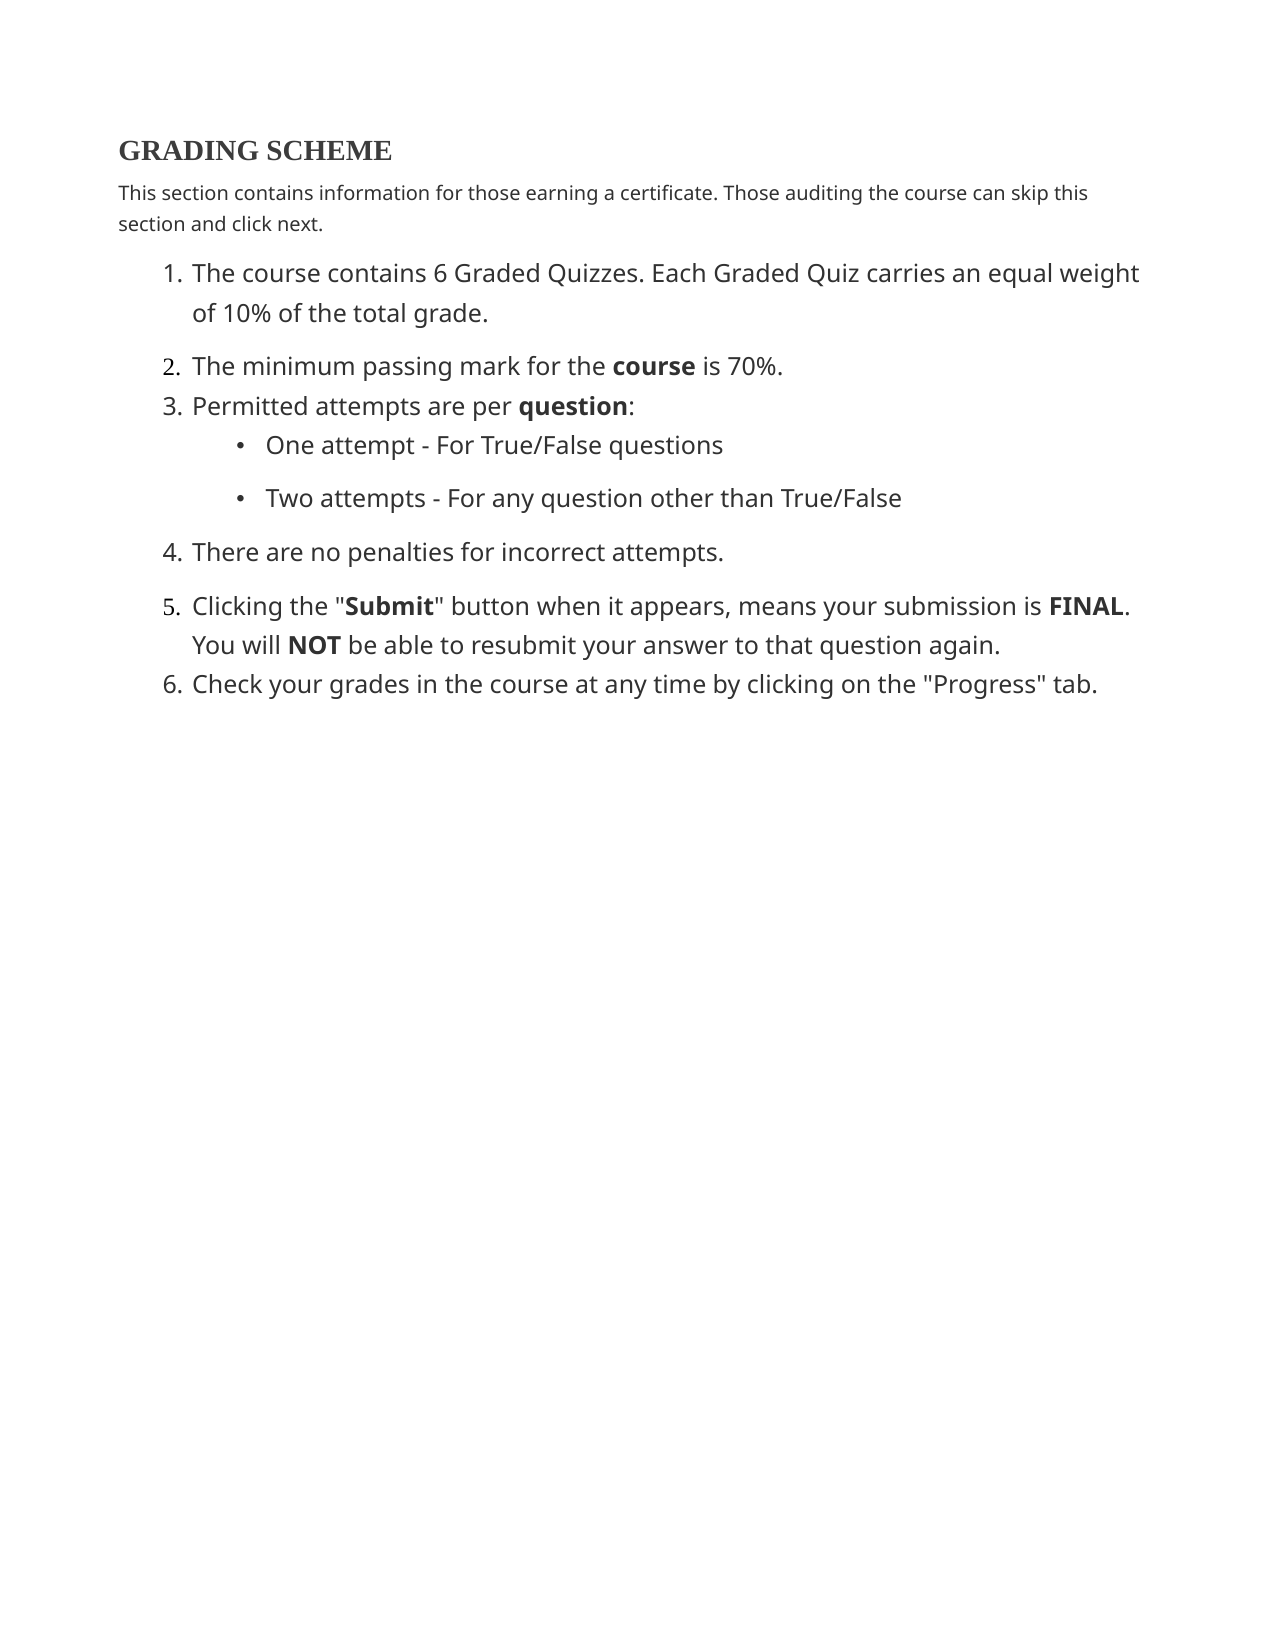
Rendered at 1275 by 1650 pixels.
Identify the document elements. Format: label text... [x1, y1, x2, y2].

subtitle GRADING SCHEME [118, 133, 1157, 166]
list Check your grades in the course at any time by clicking on the "Progress" tab. [162, 667, 1157, 701]
list There are no penalties for incorrect attempts. [162, 535, 1157, 569]
list Two attempts - For any question other than True/False [236, 481, 1157, 515]
text This section contains information for those earning a certificate. Those auditing the course can skip this section and click next. [118, 179, 1157, 237]
list One attempt - For True/False questions [236, 427, 1157, 461]
list The course contains 6 Graded Quizzes. Each Graded Quiz carries an equal weight of 10% of the total grade. [162, 256, 1157, 329]
list Permitted attempts are per question: [162, 388, 1157, 422]
list Clicking the "Submit" button when it appears, means your submission is FINAL. You will NOT be able to resubmit your answer to that question again. [162, 588, 1157, 662]
list The minimum passing mark for the course is 70%. [162, 349, 1157, 383]
